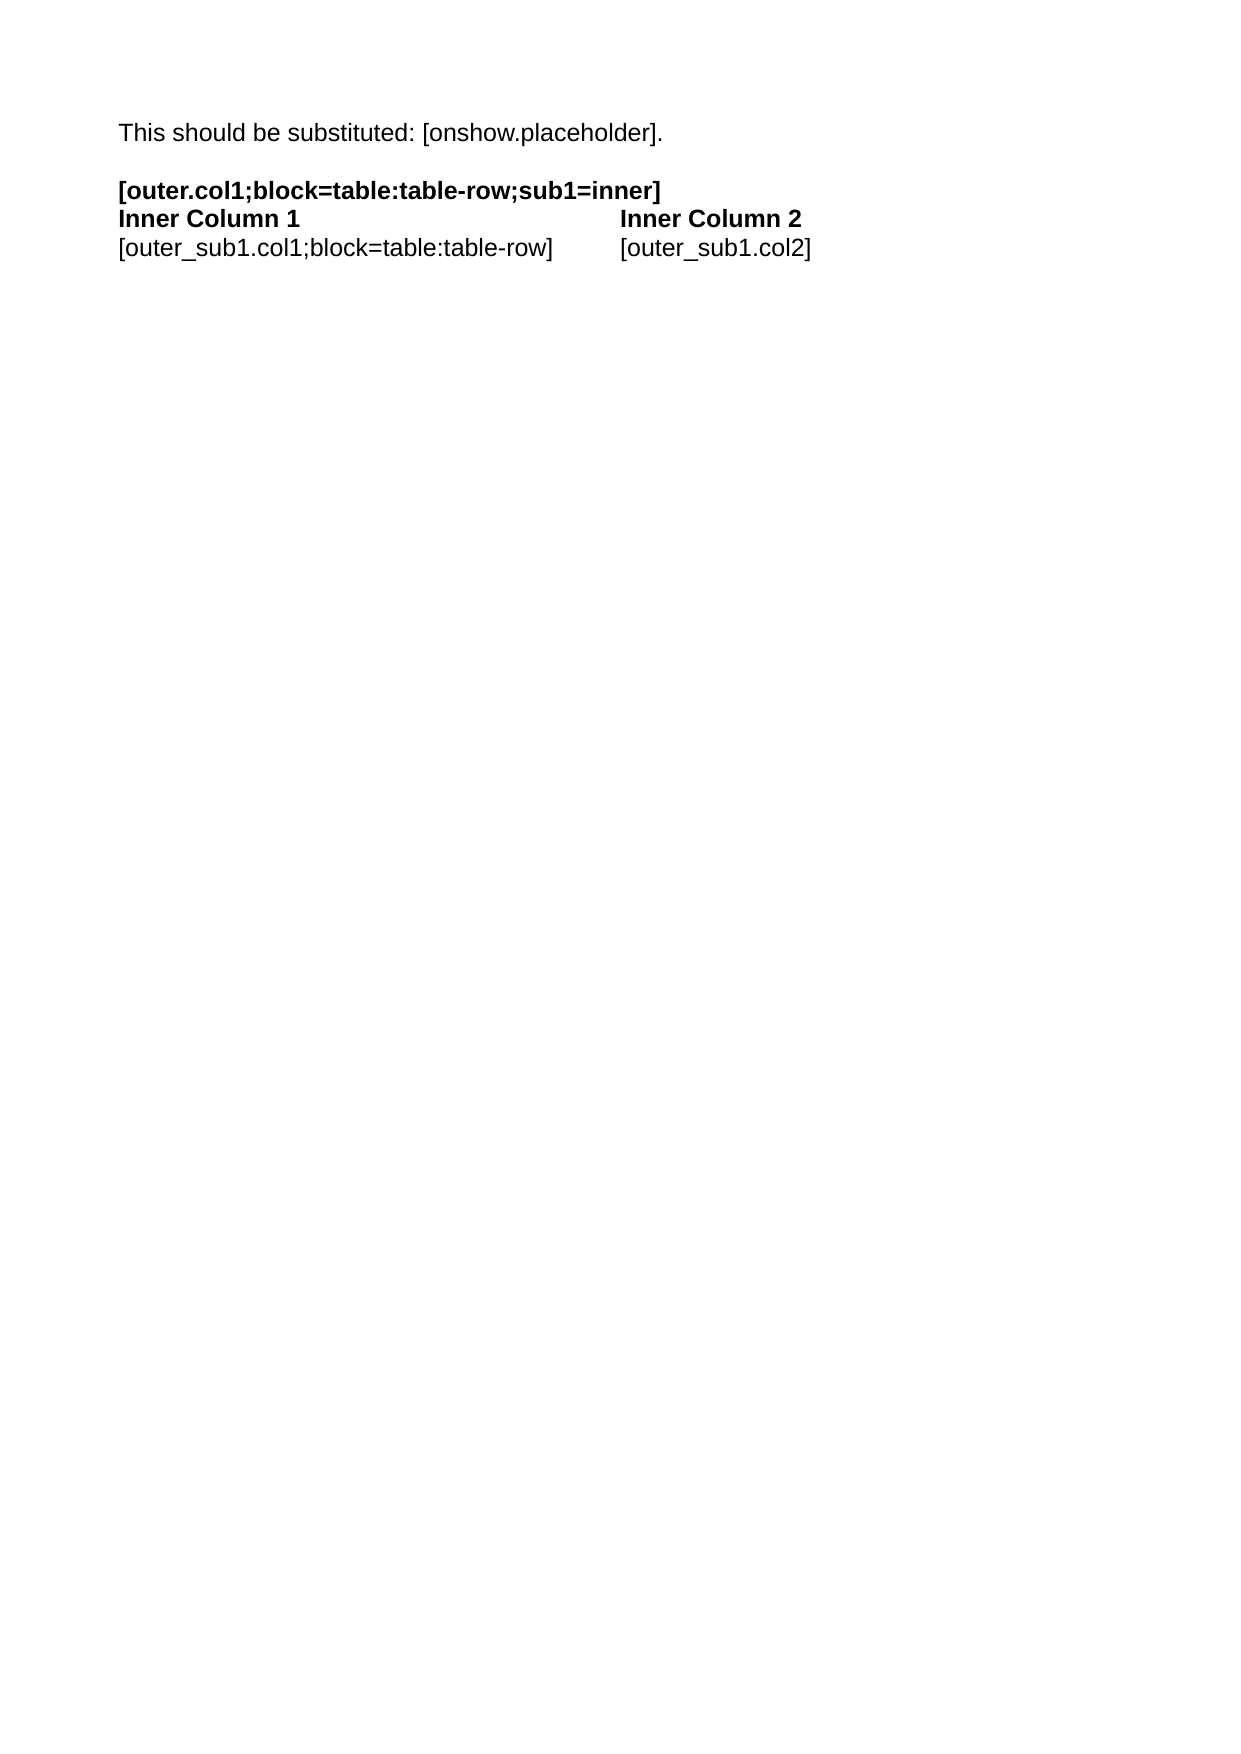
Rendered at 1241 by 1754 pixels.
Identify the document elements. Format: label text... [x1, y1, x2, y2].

table_cell [outer_sub1.col1;block=table:table-row] [118, 233, 620, 262]
text This should be substituted: [onshow.placeholder]. [118, 118, 1122, 147]
table_header Inner Column 2 [620, 204, 1122, 233]
table_header Inner Column 1 [118, 204, 620, 233]
table_cell [outer_sub1.col2] [620, 233, 1122, 262]
table_header [outer.col1;block=table:table-row;sub1=inner] [118, 176, 1122, 204]
